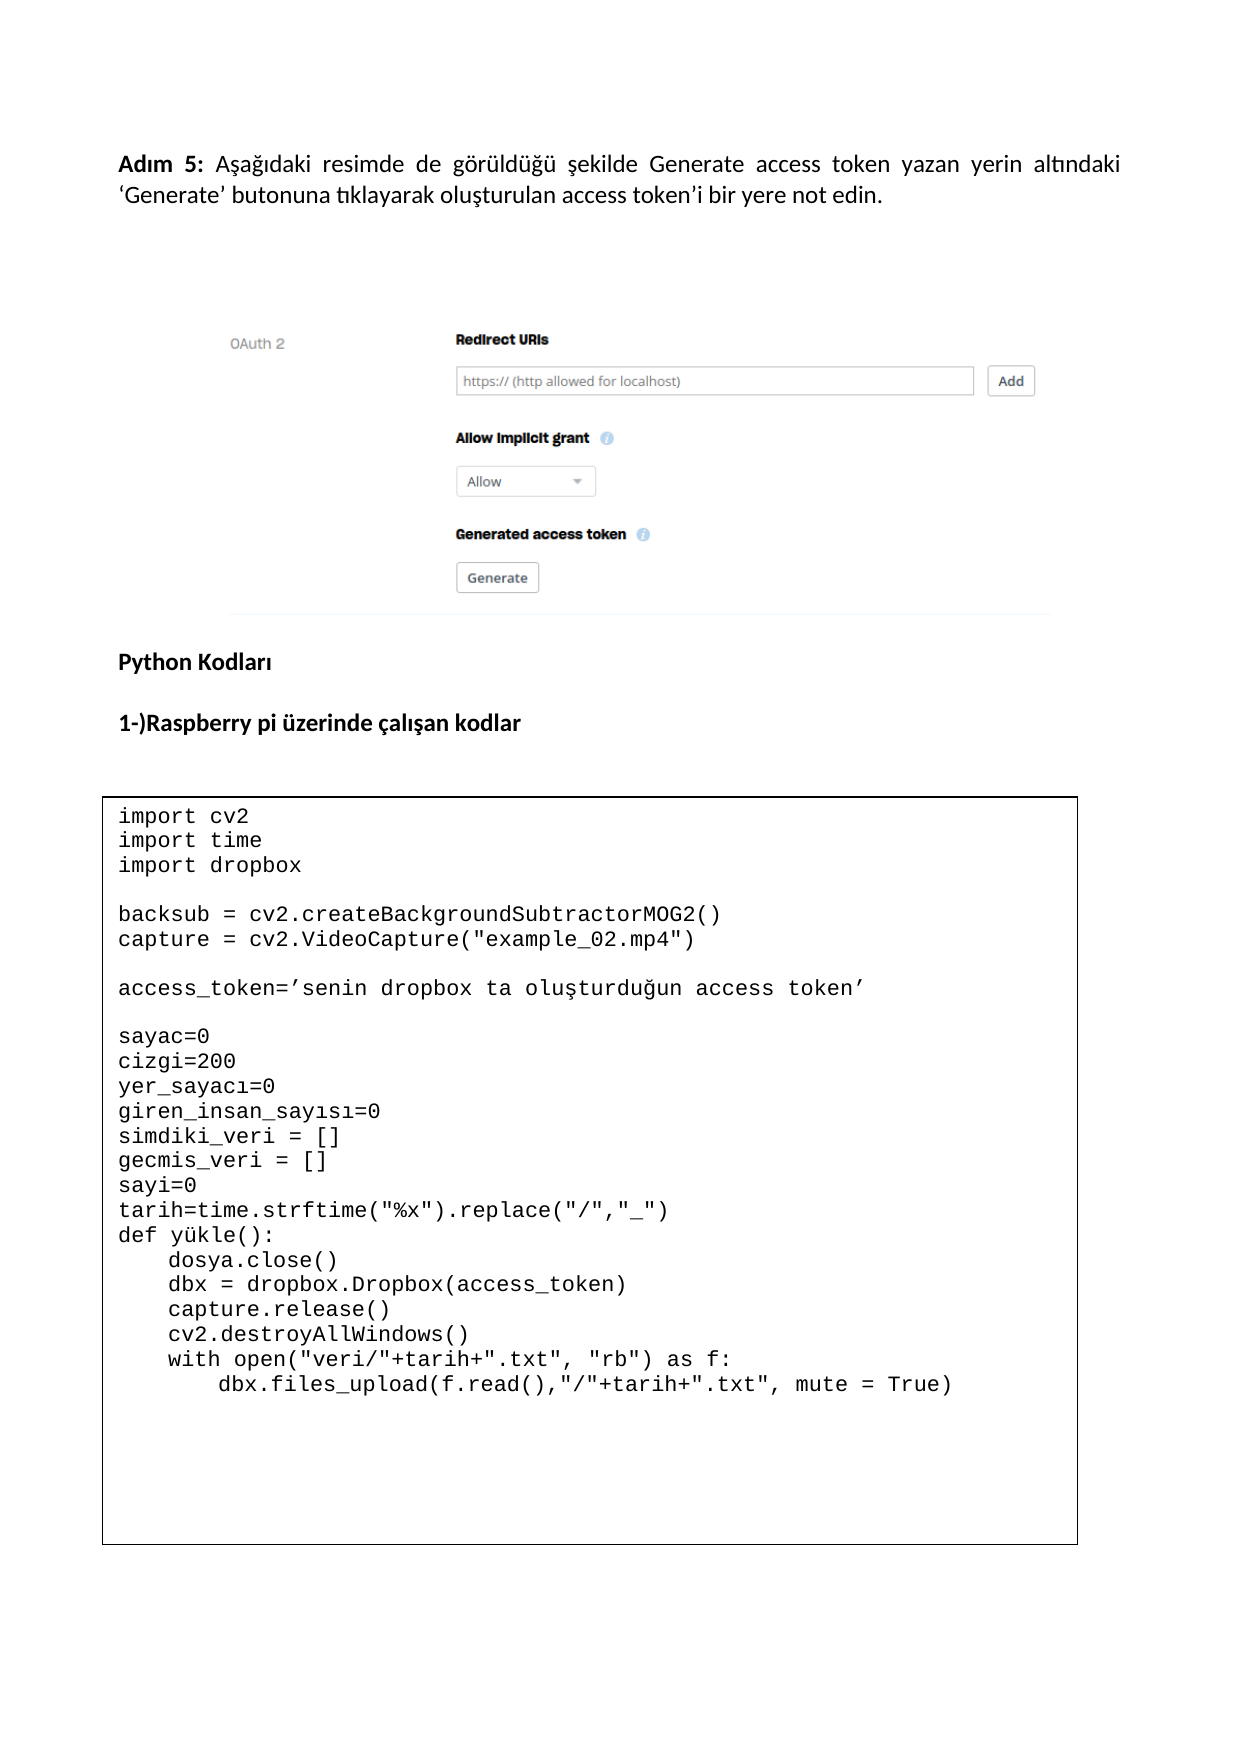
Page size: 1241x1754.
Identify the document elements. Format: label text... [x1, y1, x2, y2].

text cizgi=200 [118, 1051, 1062, 1075]
text capture.release() [118, 1298, 1062, 1323]
text import dropbox [118, 854, 1062, 879]
text Python Kodları [118, 646, 1122, 677]
text dbx.files_upload(f.read(),"/"+tarih+".txt", mute = True) [118, 1373, 1062, 1398]
text tarih=time.strftime("%x").replace("/","_") [118, 1199, 1062, 1224]
text backsub = cv2.createBackgroundSubtractorMOG2() [118, 903, 1062, 928]
text giren_insan_sayısı=0 [118, 1100, 1062, 1125]
text sayac=0 [118, 1026, 1062, 1051]
text import time [118, 830, 1062, 854]
text capture = cv2.VideoCapture("example_02.mp4") [118, 928, 1062, 952]
picture [179, 318, 744, 616]
text simdiki_veri = [] [118, 1125, 1062, 1150]
text with open("veri/"+tarih+".txt", "rb") as f: [118, 1348, 1062, 1373]
text def yükle(): [118, 1224, 1062, 1249]
text cv2.destroyAllWindows() [118, 1323, 1062, 1348]
text dbx = dropbox.Dropbox(access_token) [118, 1274, 1062, 1298]
text Adım 5: Aşağıdaki resimde de görüldüğü şekilde Generate access token yazan yerin altındaki ‘Generate’ butonuna tıklayarak oluşturulan access token’i bir yere not edin. [118, 149, 1122, 210]
text gecmis_veri = [] [118, 1150, 1062, 1174]
text dosya.close() [118, 1249, 1062, 1274]
text access_token=’senin dropbox ta oluşturduğun access token’ [118, 977, 1062, 1002]
text yer_sayacı=0 [118, 1075, 1062, 1100]
text 1-)Raspberry pi üzerinde çalışan kodlar [118, 707, 1122, 738]
text import cv2 [118, 805, 1062, 830]
text sayi=0 [118, 1174, 1062, 1199]
